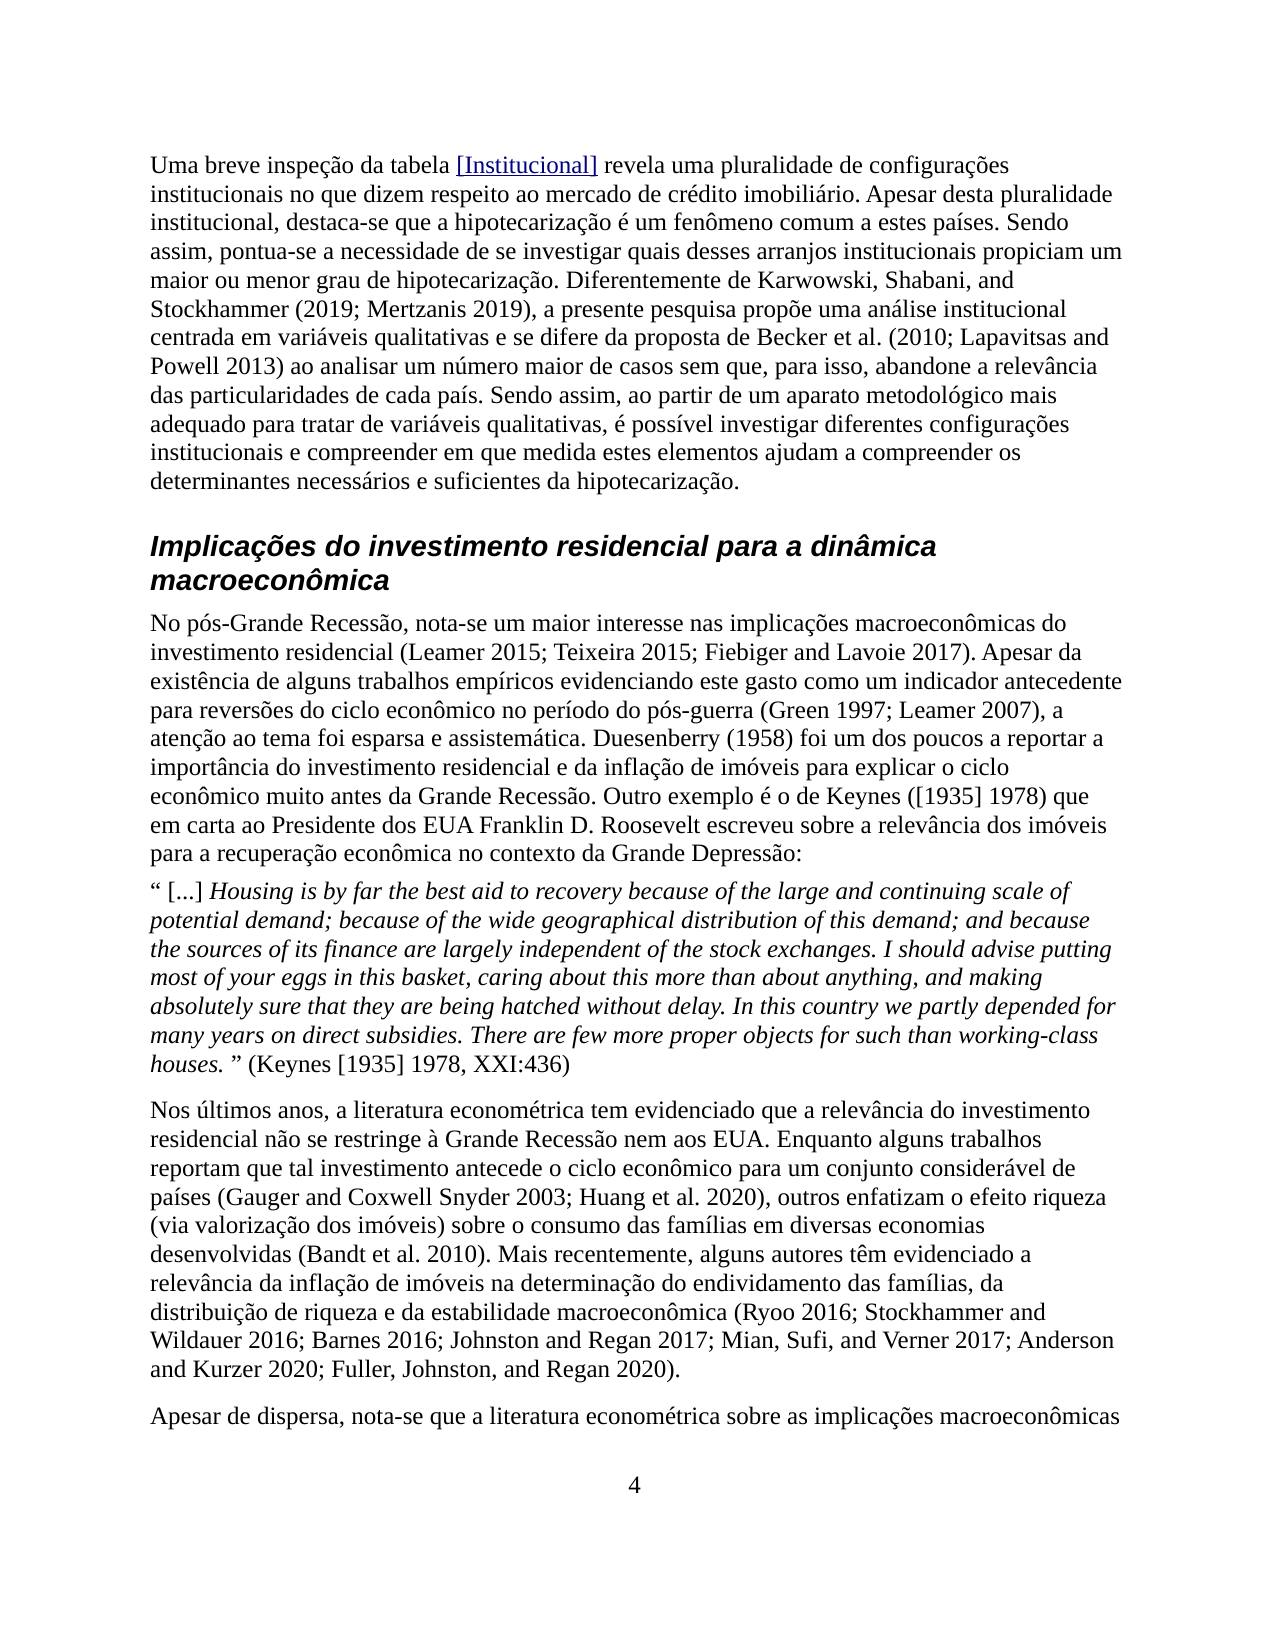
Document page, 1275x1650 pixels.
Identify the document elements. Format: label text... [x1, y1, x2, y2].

text No pós-Grande Recessão, nota-se um maior interesse nas implicações macroeconômicas do investimento residencial (Leamer 2015; Teixeira 2015; Fiebiger and Lavoie 2017). Apesar da existência de alguns trabalhos empíricos evidenciando este gasto como um indicador antecedente para reversões do ciclo econômico no período do pós-guerra (Green 1997; Leamer 2007), a atenção ao tema foi esparsa e assistemática. Duesenberry (1958) foi um dos poucos a reportar a importância do investimento residencial e da inflação de imóveis para explicar o ciclo econômico muito antes da Grande Recessão. Outro exemplo é o de Keynes ([1935] 1978) que em carta ao Presidente dos EUA Franklin D. Roosevelt escreveu sobre a relevância dos imóveis para a recuperação econômica no contexto da Grande Depressão: [150, 608, 1125, 867]
text Apesar de dispersa, nota-se que a literatura econométrica sobre as implicações macroeconômicas [150, 1401, 1125, 1429]
text Nos últimos anos, a literatura econométrica tem evidenciado que a relevância do investimento residencial não se restringe à Grande Recessão nem aos EUA. Enquanto alguns trabalhos reportam que tal investimento antecede o ciclo econômico para um conjunto considerável de países (Gauger and Coxwell Snyder 2003; Huang et al. 2020), outros enfatizam o efeito riqueza (via valorização dos imóveis) sobre o consumo das famílias em diversas economias desenvolvidas (Bandt et al. 2010). Mais recentemente, alguns autores têm evidenciado a relevância da inflação de imóveis na determinação do endividamento das famílias, da distribuição de riqueza e da estabilidade macroeconômica (Ryoo 2016; Stockhammer and Wildauer 2016; Barnes 2016; Johnston and Regan 2017; Mian, Sufi, and Verner 2017; Anderson and Kurzer 2020; Fuller, Johnston, and Regan 2020). [150, 1095, 1125, 1383]
subtitle Implicações do investimento residencial para a dinâmica macroeconômica [150, 529, 1125, 596]
text Uma breve inspeção da tabela [Institucional] revela uma pluralidade de configurações institucionais no que dizem respeito ao mercado de crédito imobiliário. Apesar desta pluralidade institucional, destaca-se que a hipotecarização é um fenômeno comum a estes países. Sendo assim, pontua-se a necessidade de se investigar quais desses arranjos institucionais propiciam um maior ou menor grau de hipotecarização. Diferentemente de Karwowski, Shabani, and Stockhammer (2019; Mertzanis 2019), a presente pesquisa propõe uma análise institucional centrada em variáveis qualitativas e se difere da proposta de Becker et al. (2010; Lapavitsas and Powell 2013) ao analisar um número maior de casos sem que, para isso, abandone a relevância das particularidades de cada país. Sendo assim, ao partir de um aparato metodológico mais adequado para tratar de variáveis qualitativas, é possível investigar diferentes configurações institucionais e compreender em que medida estes elementos ajudam a compreender os determinantes necessários e suficientes da hipotecarização. [150, 150, 1125, 495]
text “ [...] Housing is by far the best aid to recovery because of the large and continuing scale of potential demand; because of the wide geographical distribution of this demand; and because the sources of its finance are largely independent of the stock exchanges. I should advise putting most of your eggs in this basket, caring about this more than about anything, and making absolutely sure that they are being hatched without delay. In this country we partly depended for many years on direct subsidies. There are few more proper objects for such than working-class houses. ” (Keynes [1935] 1978, XXI:436) [150, 876, 1125, 1077]
